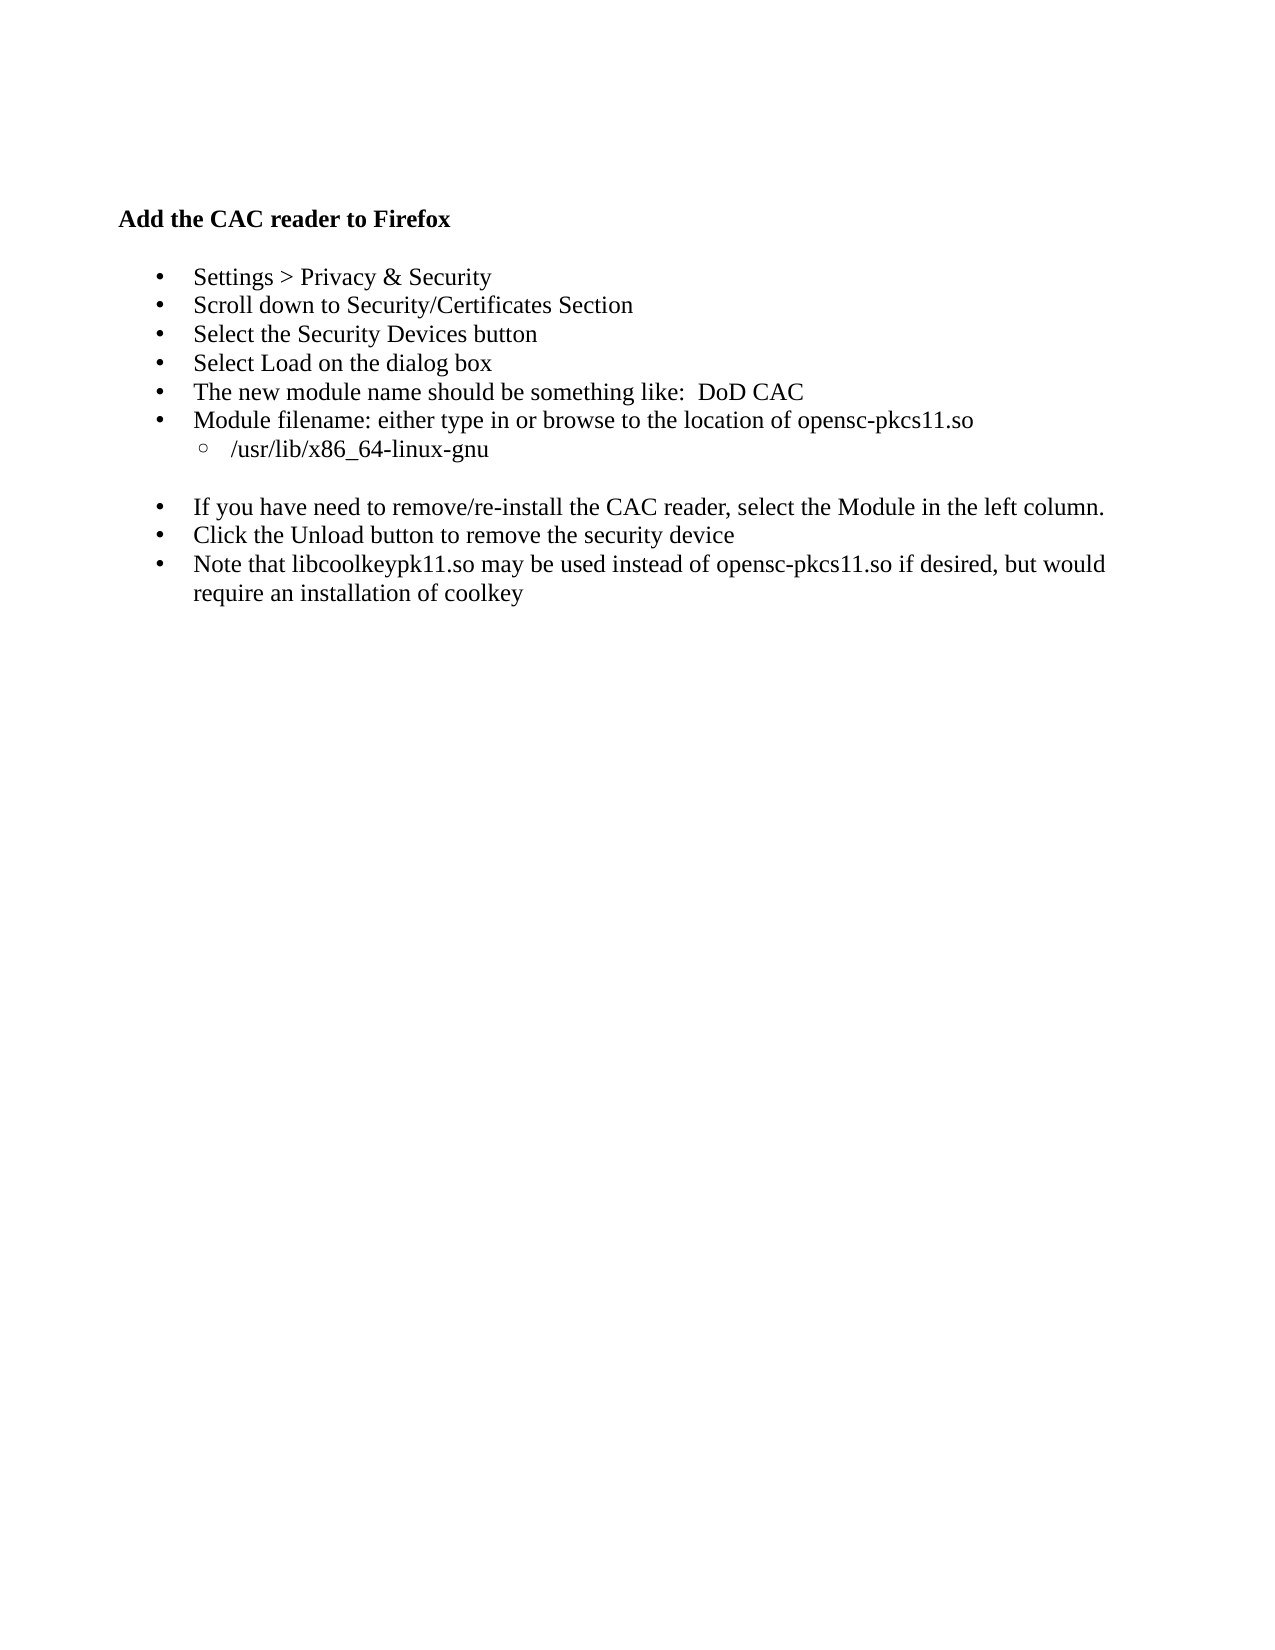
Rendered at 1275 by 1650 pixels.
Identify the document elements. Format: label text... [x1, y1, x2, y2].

list Click the Unload button to remove the security device [156, 521, 1157, 549]
list /usr/lib/x86_64-linux-gnu [193, 434, 1157, 463]
list Scroll down to Security/Certificates Section [156, 291, 1157, 319]
list The new module name should be something like: DoD CAC [156, 377, 1157, 406]
list Select the Security Devices button [156, 319, 1157, 348]
list Settings > Privacy & Security [156, 262, 1157, 291]
list Module filename: either type in or browse to the location of opensc-pkcs11.so [156, 406, 1157, 434]
list Note that libcoolkeypk11.so may be used instead of opensc-pkcs11.so if desired, but would require an installation of coolkey [156, 549, 1157, 607]
list Select Load on the dialog box [156, 348, 1157, 377]
text Add the CAC reader to Firefox [118, 204, 1157, 233]
list If you have need to remove/re-install the CAC reader, select the Module in the left column. [156, 492, 1157, 521]
